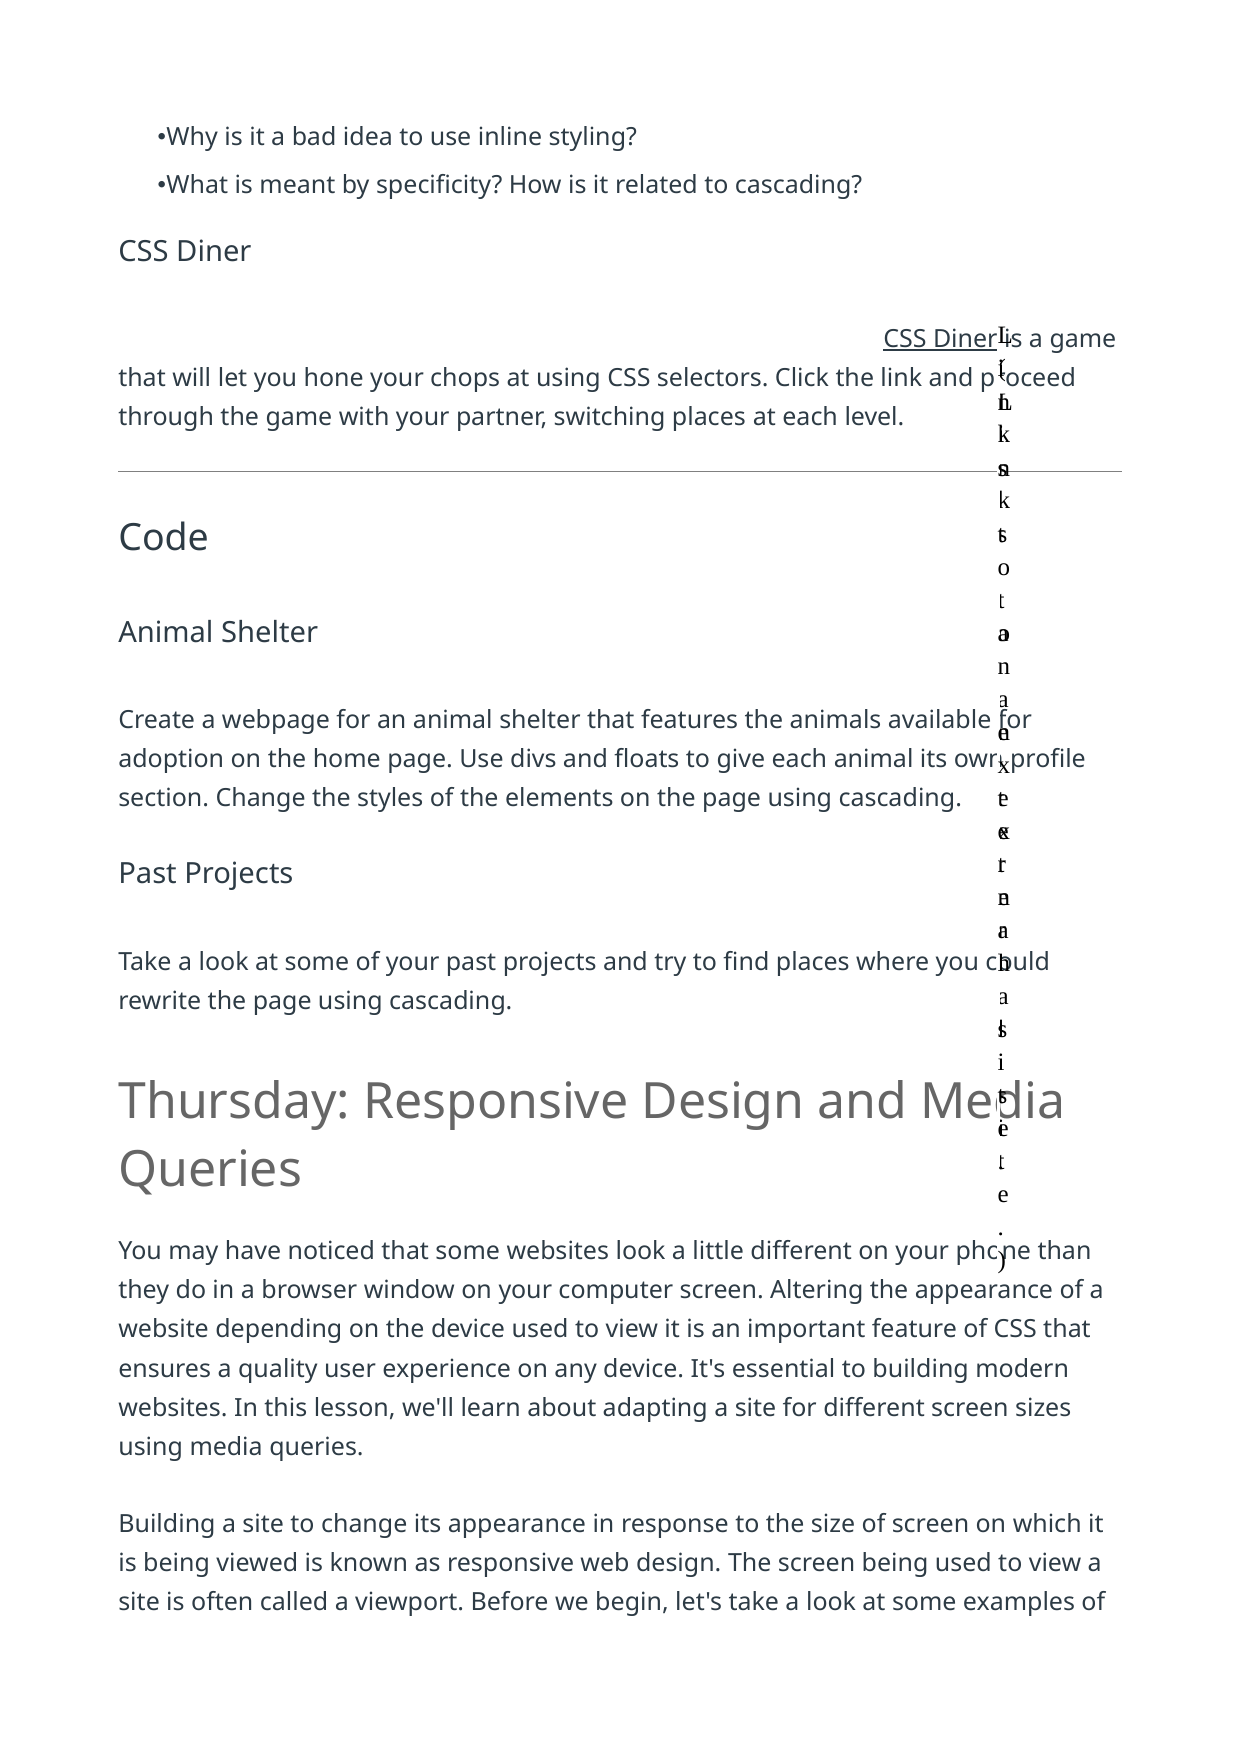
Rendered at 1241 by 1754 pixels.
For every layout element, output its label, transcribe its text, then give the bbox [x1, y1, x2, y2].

text Take a look at some of your past projects and try to find places where you could rewrite the page using cascading. [118, 943, 997, 1016]
subtitle Past Projects [118, 852, 997, 892]
list What is meant by specificity? How is it related to cascading? [118, 167, 1122, 201]
text CSS Diner is a game that will let you hone your chops at using CSS selectors. Click the link and proceed through the game with your partner, switching places at each level. [1000, 321, 1122, 433]
subtitle Code [1000, 510, 1122, 561]
list Why is it a bad idea to use inline styling? [118, 118, 1122, 152]
text CSS Diner is a game that will let you hone your chops at using CSS selectors. Click the link and proceed through the game with your partner, switching places at each level. [118, 321, 997, 433]
subtitle Animal Shelter [118, 611, 997, 651]
text Create a webpage for an animal shelter that features the animals available for adoption on the home page. Use divs and floats to give each animal its own profile section. Change the styles of the elements on the page using cascading. [1000, 702, 1122, 814]
subtitle Code [118, 510, 997, 561]
subtitle CSS Diner [118, 230, 1122, 269]
subtitle Thursday: Responsive Design and Media Queries [118, 1065, 997, 1201]
subtitle Past Projects [1000, 852, 1122, 892]
text You may have noticed that some websites look a little different on your phone than they do in a browser window on your computer screen. Altering the appearance of a website depending on the device used to view it is an important feature of CSS that ensures a quality user experience on any device. It's essential to building modern websites. In this lesson, we'll learn about adapting a site for different screen sizes using media queries. [118, 1233, 1122, 1463]
text Take a look at some of your past projects and try to find places where you could rewrite the page using cascading. [1000, 943, 1122, 1016]
subtitle Thursday: Responsive Design and Media Queries [1000, 1065, 1122, 1201]
text Create a webpage for an animal shelter that features the animals available for adoption on the home page. Use divs and floats to give each animal its own profile section. Change the styles of the elements on the page using cascading. [118, 702, 997, 814]
subtitle Animal Shelter [1000, 611, 1122, 651]
text Building a site to change its appearance in response to the size of screen on which it is being viewed is known as responsive web design. The screen being used to view a site is often called a viewport. Before we begin, let's take a look at some examples of [118, 1505, 1122, 1618]
